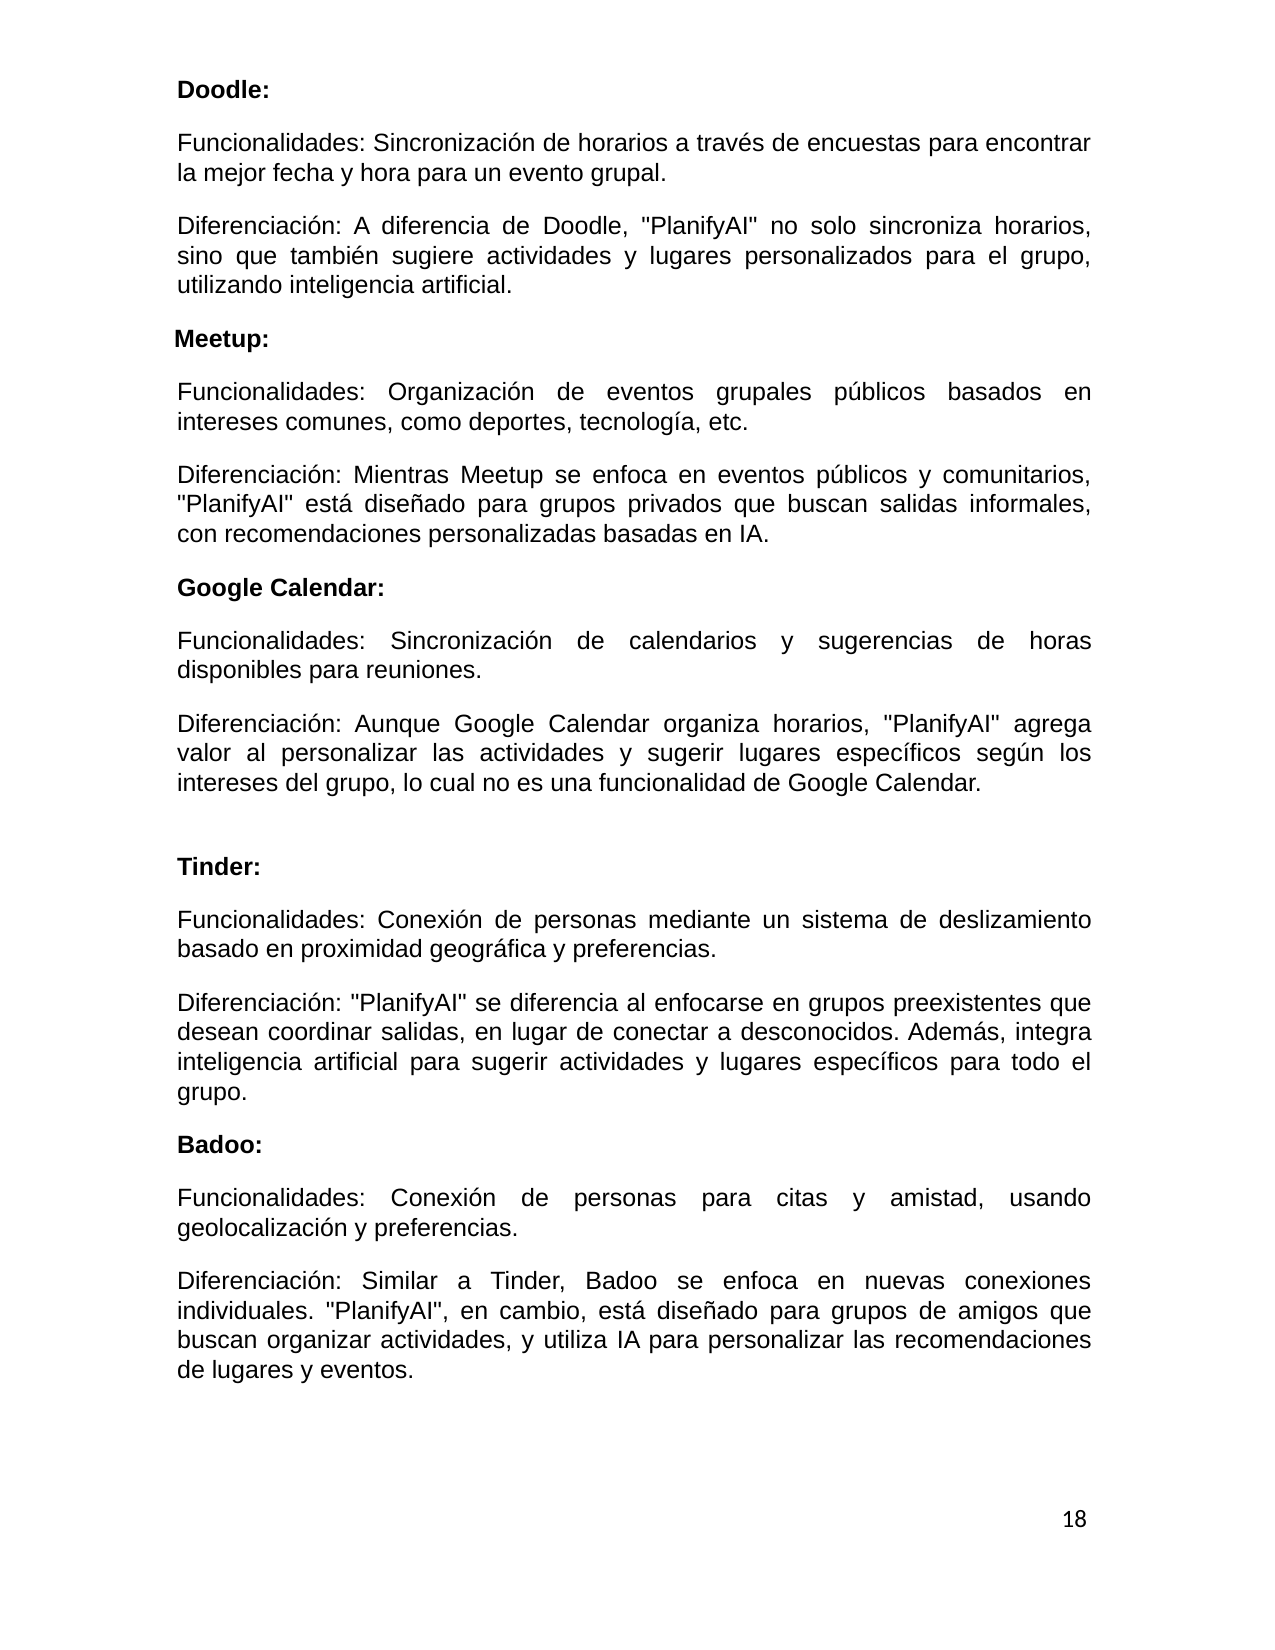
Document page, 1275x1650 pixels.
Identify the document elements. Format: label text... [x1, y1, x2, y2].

text Funcionalidades: Conexión de personas mediante un sistema de deslizamiento basado en proximidad geográfica y preferencias. [177, 905, 1093, 963]
text Diferenciación: "PlanifyAI" se diferencia al enfocarse en grupos preexistentes que desean coordinar salidas, en lugar de conectar a desconocidos. Además, integra inteligencia artificial para sugerir actividades y lugares específicos para todo el grupo. [177, 988, 1093, 1105]
text Diferenciación: Similar a Tinder, Badoo se enfoca en nuevas conexiones individuales. "PlanifyAI", en cambio, está diseñado para grupos de amigos que buscan organizar actividades, y utiliza IA para personalizar las recomendaciones de lugares y eventos. [177, 1266, 1093, 1384]
text Google Calendar: [177, 572, 593, 601]
text Diferenciación: A diferencia de Doodle, "PlanifyAI" no solo sincroniza horarios, sino que también sugiere actividades y lugares personalizados para el grupo, utilizando inteligencia artificial. [177, 211, 1093, 299]
text Funcionalidades: Conexión de personas para citas y amistad, usando geolocalización y preferencias. [177, 1183, 1093, 1241]
text Diferenciación: Aunque Google Calendar organiza horarios, "PlanifyAI" agrega valor al personalizar las actividades y sugerir lugares específicos según los intereses del grupo, lo cual no es una funcionalidad de Google Calendar. [177, 709, 1093, 797]
text Badoo: [177, 1130, 593, 1159]
text Funcionalidades: Sincronización de calendarios y sugerencias de horas disponibles para reuniones. [177, 626, 1093, 684]
text Diferenciación: Mientras Meetup se enfoca en eventos públicos y comunitarios, "PlanifyAI" está diseñado para grupos privados que buscan salidas informales, con recomendaciones personalizadas basadas en IA. [177, 460, 1093, 548]
text Meetup: [104, 324, 593, 352]
text Funcionalidades: Organización de eventos grupales públicos basados en intereses comunes, como deportes, tecnología, etc. [177, 377, 1093, 435]
text Tinder: [177, 852, 593, 880]
text Funcionalidades: Sincronización de horarios a través de encuestas para encontrar la mejor fecha y hora para un evento grupal. [177, 128, 1093, 186]
text Doodle: [177, 75, 593, 104]
